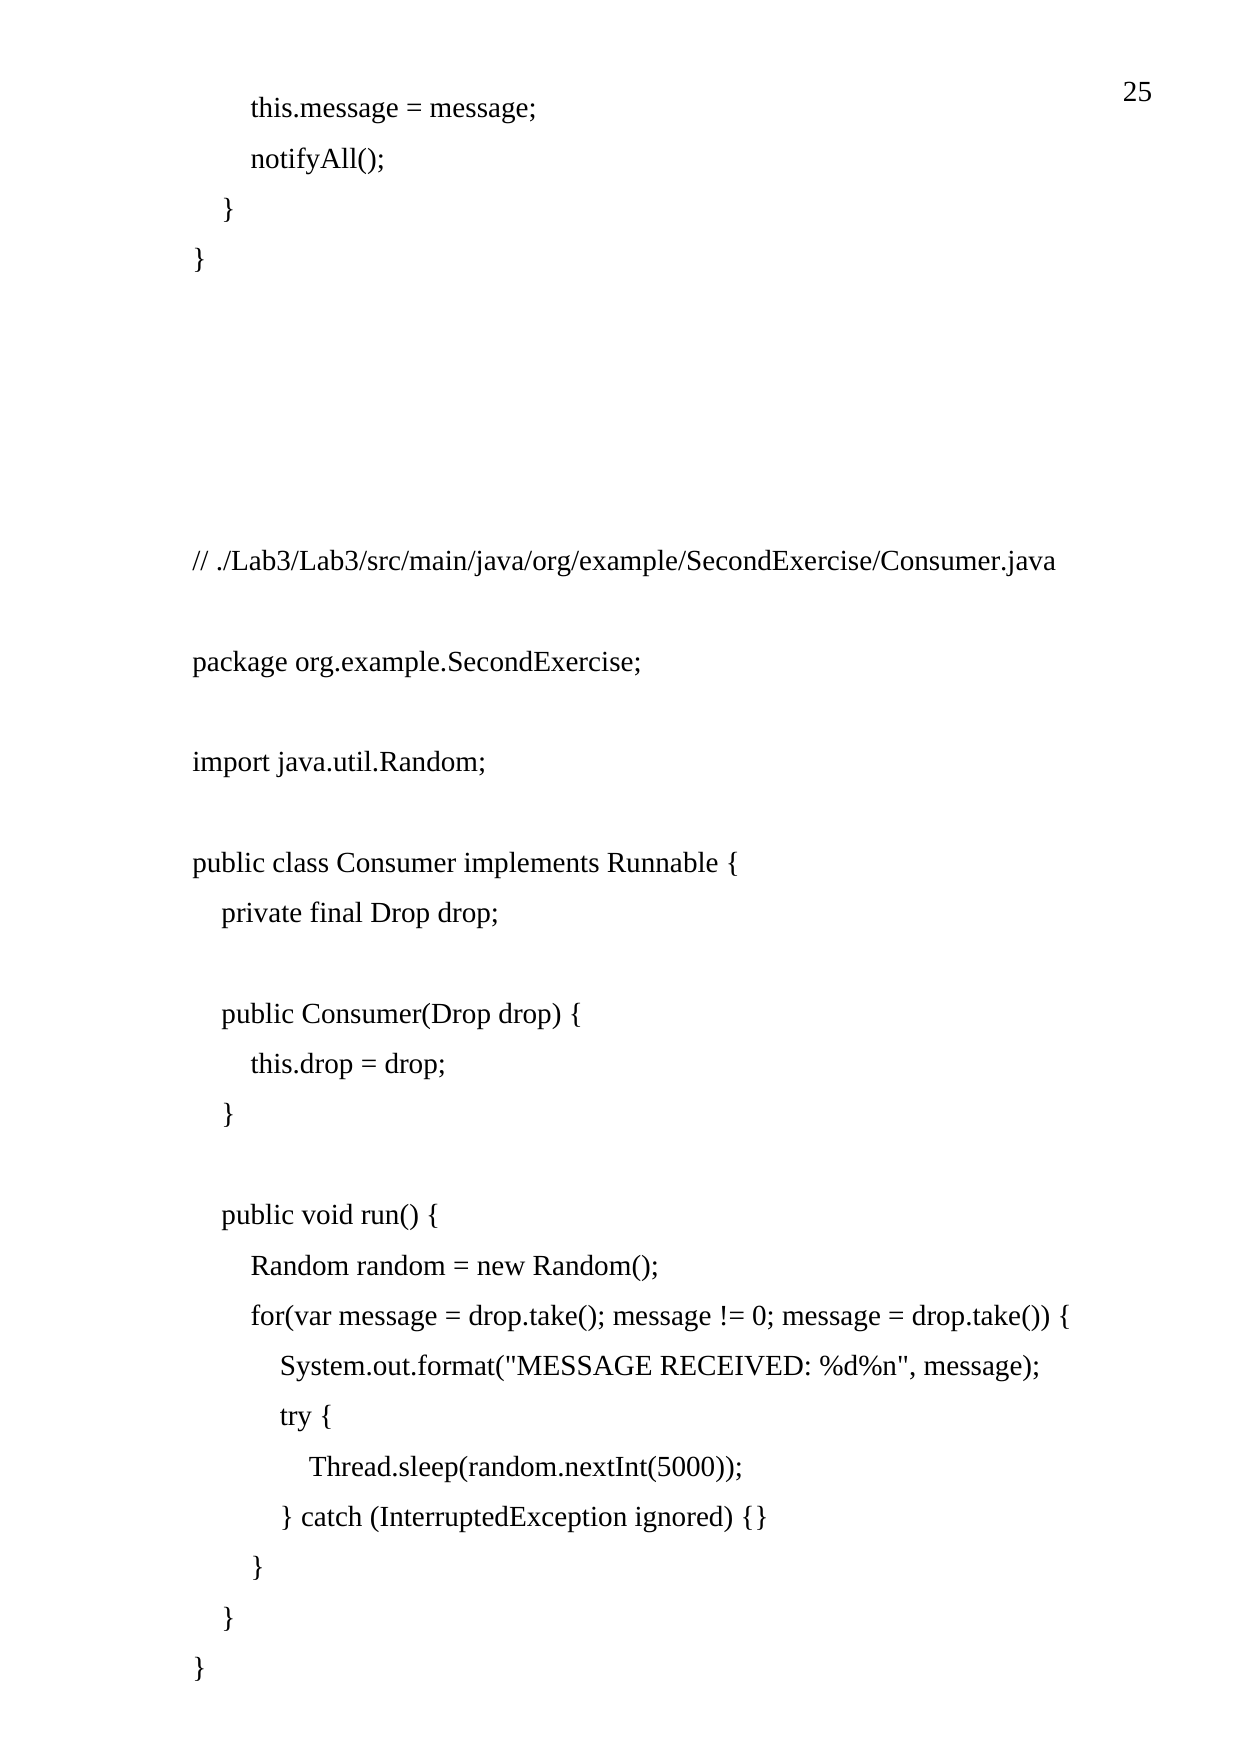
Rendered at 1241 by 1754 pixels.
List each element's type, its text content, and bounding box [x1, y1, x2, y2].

text for(var message = drop.take(); message != 0; message = drop.take()) { [118, 1298, 1122, 1331]
text public void run() { [118, 1197, 1122, 1231]
text Random random = new Random(); [118, 1248, 1122, 1281]
text } [118, 1650, 1122, 1684]
text this.message = message; [118, 90, 1122, 124]
text package org.example.SecondExercise; [118, 644, 1122, 677]
text import java.util.Random; [118, 744, 1122, 778]
text this.drop = drop; [118, 1046, 1122, 1080]
text } [118, 191, 1122, 224]
text public class Consumer implements Runnable { [118, 845, 1122, 879]
text } [118, 1549, 1122, 1583]
text try { [118, 1398, 1122, 1432]
text } [118, 1097, 1122, 1130]
text public Consumer(Drop drop) { [118, 996, 1122, 1029]
text // ./Lab3/Lab3/src/main/java/org/example/SecondExercise/Consumer.java [118, 543, 1122, 577]
text notifyAll(); [118, 141, 1122, 174]
text Thread.sleep(random.nextInt(5000)); [118, 1449, 1122, 1482]
text } [118, 241, 1122, 275]
text } catch (InterruptedException ignored) {} [118, 1499, 1122, 1533]
text private final Drop drop; [118, 895, 1122, 929]
text System.out.format("MESSAGE RECEIVED: %d%n", message); [118, 1348, 1122, 1382]
text } [118, 1600, 1122, 1633]
